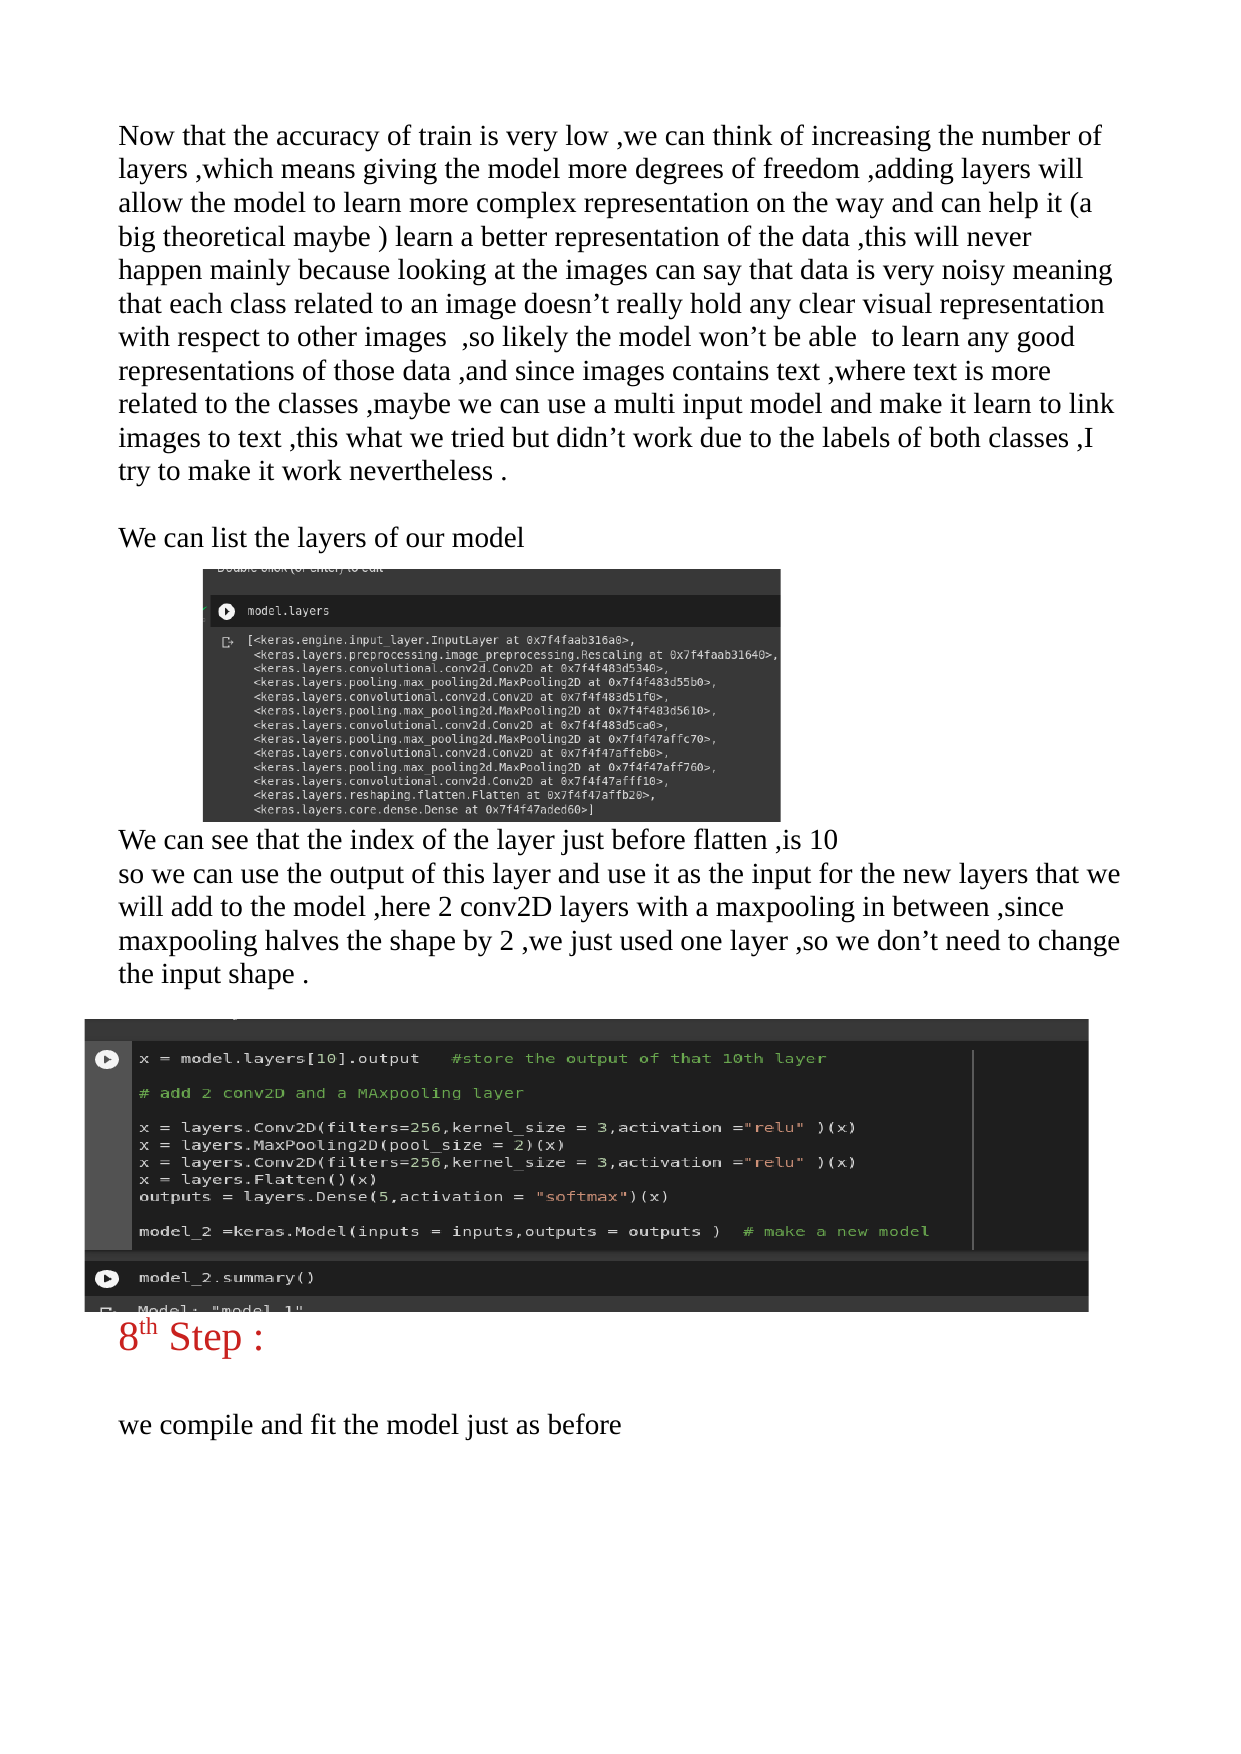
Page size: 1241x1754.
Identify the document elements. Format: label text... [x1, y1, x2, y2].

text We can list the layers of our model [118, 521, 1122, 554]
text so we can use the output of this layer and use it as the input for the new layers that we will add to the model ,here 2 conv2D layers with a maxpooling in between ,since maxpooling halves the shape by 2 ,we just used one layer ,so we don’t need to change the input shape . [118, 856, 1122, 990]
text 8th Step : [118, 1279, 1122, 1359]
text we compile and fit the model just as before [118, 1407, 1122, 1441]
picture [202, 569, 781, 822]
text We can see that the index of the layer just before flatten ,is 10 [118, 822, 1122, 856]
picture [84, 1019, 1089, 1312]
text Now that the accuracy of train is very low ,we can think of increasing the number of layers ,which means giving the model more degrees of freedom ,adding layers will allow the model to learn more complex representation on the way and can help it (a big theoretical maybe ) learn a better representation of the data ,this will never happen mainly because looking at the images can say that data is very noisy meaning that each class related to an image doesn’t really hold any clear visual representation with respect to other images ,so likely the model won’t be able to learn any good representations of those data ,and since images contains text ,where text is more related to the classes ,maybe we can use a multi input model and make it learn to link images to text ,this what we tried but didn’t work due to the labels of both classes ,I try to make it work nevertheless . [118, 118, 1122, 487]
